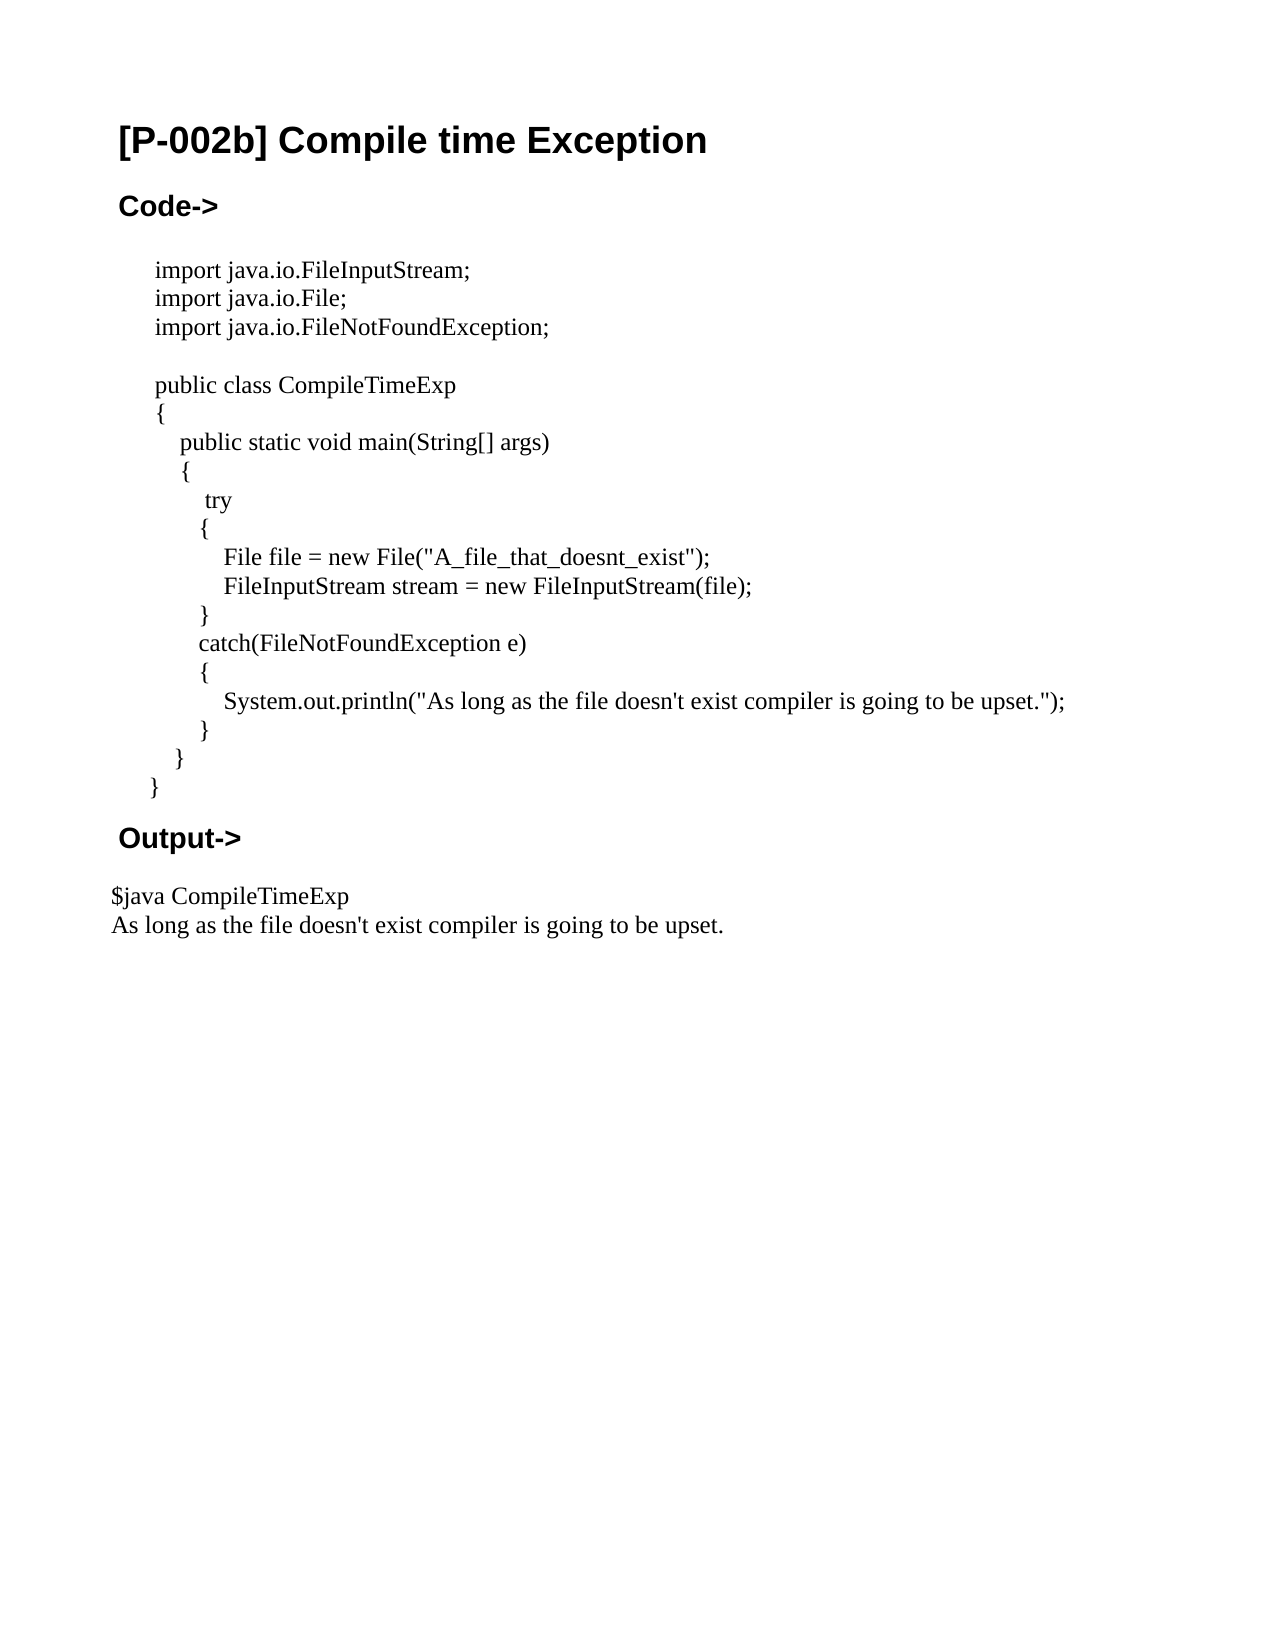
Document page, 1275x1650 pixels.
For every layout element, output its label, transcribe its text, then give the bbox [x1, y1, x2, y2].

subtitle Code-> [118, 189, 1157, 223]
subtitle [P-002b] Compile time Exception [118, 118, 1157, 162]
subtitle Output-> [118, 821, 1157, 855]
